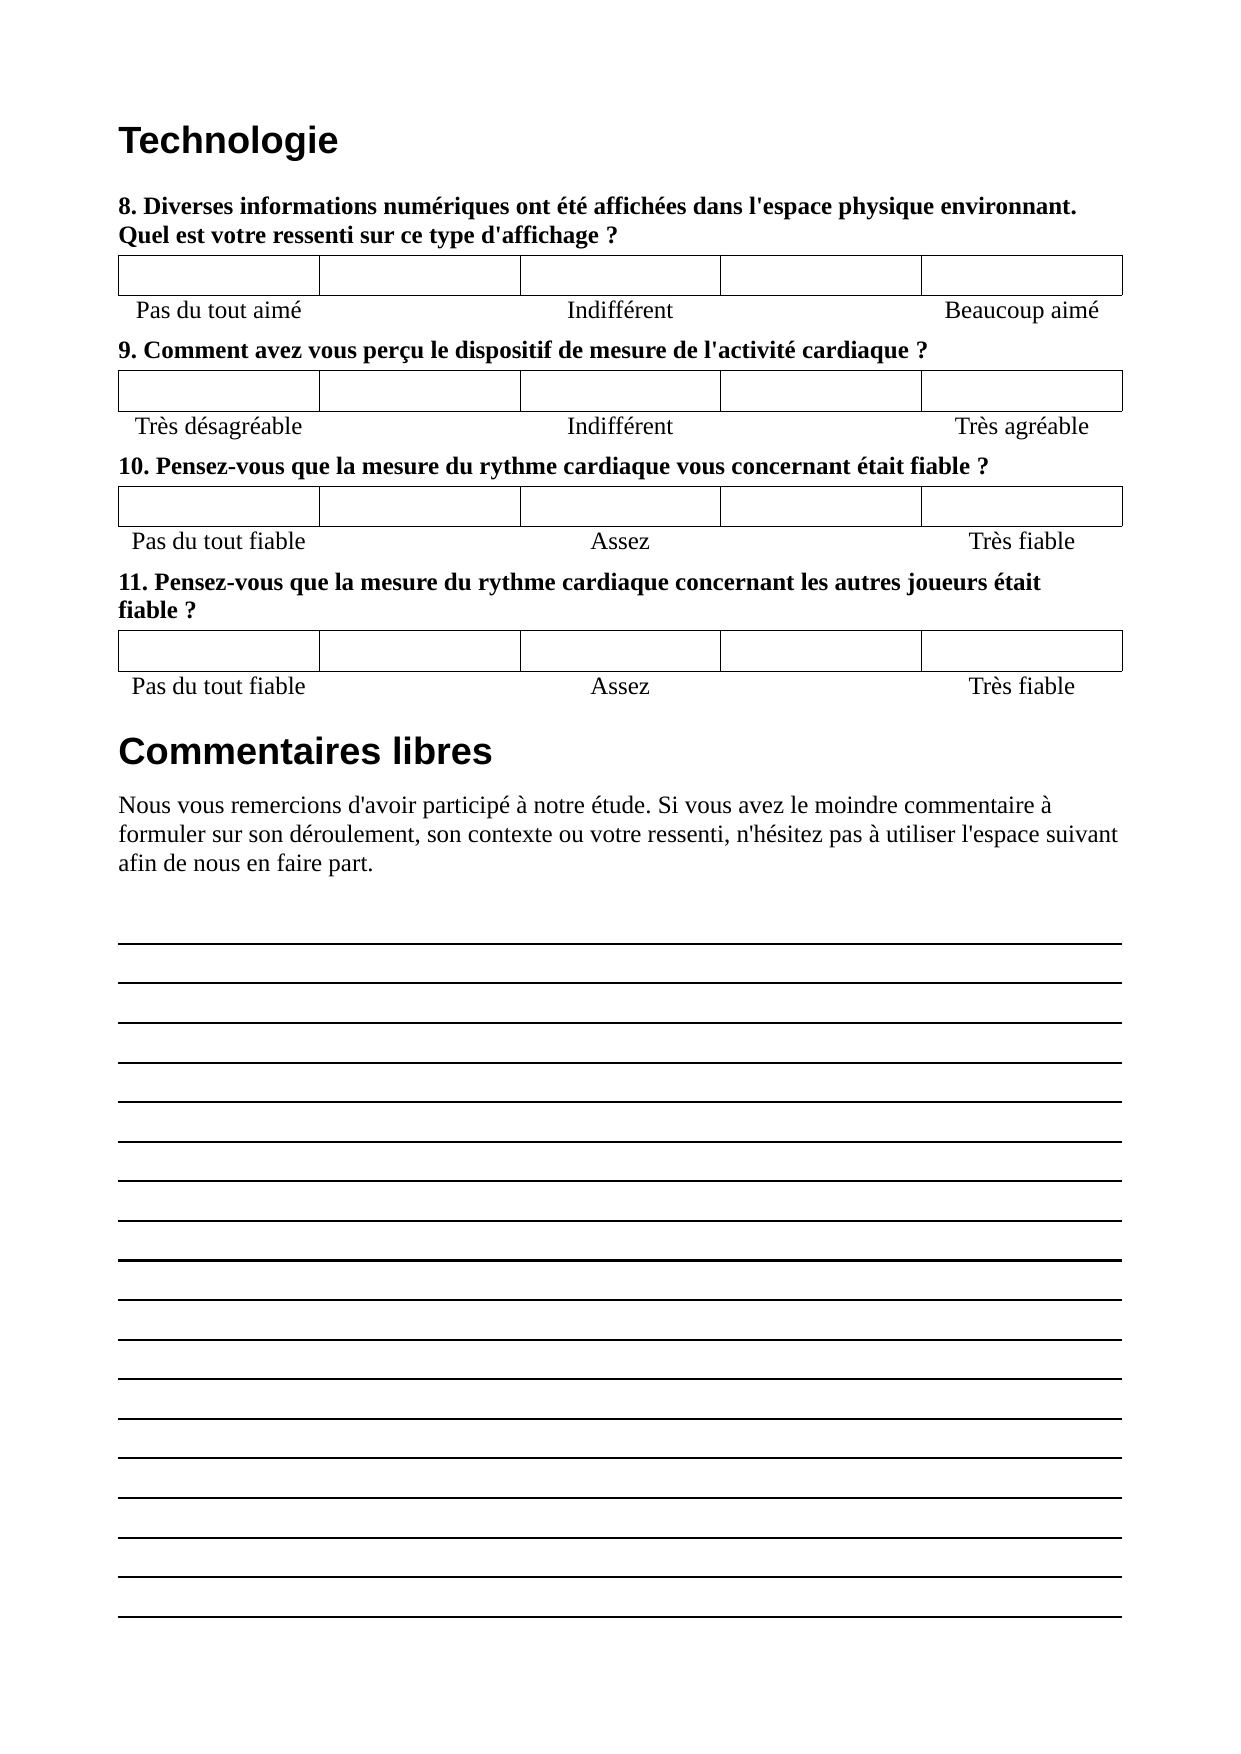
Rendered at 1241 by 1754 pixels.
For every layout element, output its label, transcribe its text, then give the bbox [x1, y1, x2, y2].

table_cell Très fiable [921, 672, 1122, 699]
table_cell [720, 672, 921, 699]
table_cell Pas du tout fiable [118, 527, 319, 555]
table_cell [720, 296, 921, 324]
table_header [922, 371, 1122, 411]
table_header [721, 256, 921, 295]
table_cell [319, 527, 520, 555]
table_cell Pas du tout aimé [118, 296, 319, 324]
table_header [320, 487, 520, 526]
table_header [119, 256, 319, 295]
table_header [521, 256, 720, 295]
table_header [521, 631, 720, 671]
table_header [320, 371, 520, 411]
table_header [922, 256, 1122, 295]
table_cell [720, 527, 921, 555]
table_header [521, 487, 720, 526]
table_header [721, 371, 921, 411]
table_cell [319, 296, 520, 324]
table_header [922, 631, 1122, 671]
table_cell [319, 672, 520, 699]
subtitle 9. Comment avez vous perçu le dispositif de mesure de l'activité cardiaque ? [118, 336, 1122, 364]
table_cell [720, 412, 921, 439]
table_cell [319, 412, 520, 439]
table_header [119, 371, 319, 411]
table_header [521, 371, 720, 411]
subtitle Technologie [118, 118, 1122, 162]
table_header [721, 487, 921, 526]
table_cell Très fiable [921, 527, 1122, 555]
subtitle 8. Diverses informations numériques ont été affichées dans l'espace physique environnant. Quel est votre ressenti sur ce type d'affichage ? [118, 191, 1122, 249]
table_cell Très agréable [921, 412, 1122, 439]
text Nous vous remercions d'avoir participé à notre étude. Si vous avez le moindre commentaire à formuler sur son déroulement, son contexte ou votre ressenti, n'hésitez pas à utiliser l'espace suivant afin de nous en faire part. [118, 790, 1122, 877]
subtitle Commentaires libres [118, 729, 1122, 773]
table_header [320, 631, 520, 671]
table_cell Assez [520, 527, 720, 555]
table_header [721, 631, 921, 671]
subtitle 10. Pensez-vous que la mesure du rythme cardiaque vous concernant était fiable ? [118, 451, 1122, 480]
table_cell Indifférent [520, 412, 720, 439]
table_cell Indifférent [520, 296, 720, 324]
table_cell Pas du tout fiable [118, 672, 319, 699]
table_cell Assez [520, 672, 720, 699]
subtitle 11. Pensez-vous que la mesure du rythme cardiaque concernant les autres joueurs était fiable ? [118, 567, 1122, 624]
table_header [922, 487, 1122, 526]
table_header [320, 256, 520, 295]
table_cell Beaucoup aimé [921, 296, 1122, 324]
table_header [119, 631, 319, 671]
table_header [119, 487, 319, 526]
table_cell Très désagréable [118, 412, 319, 439]
